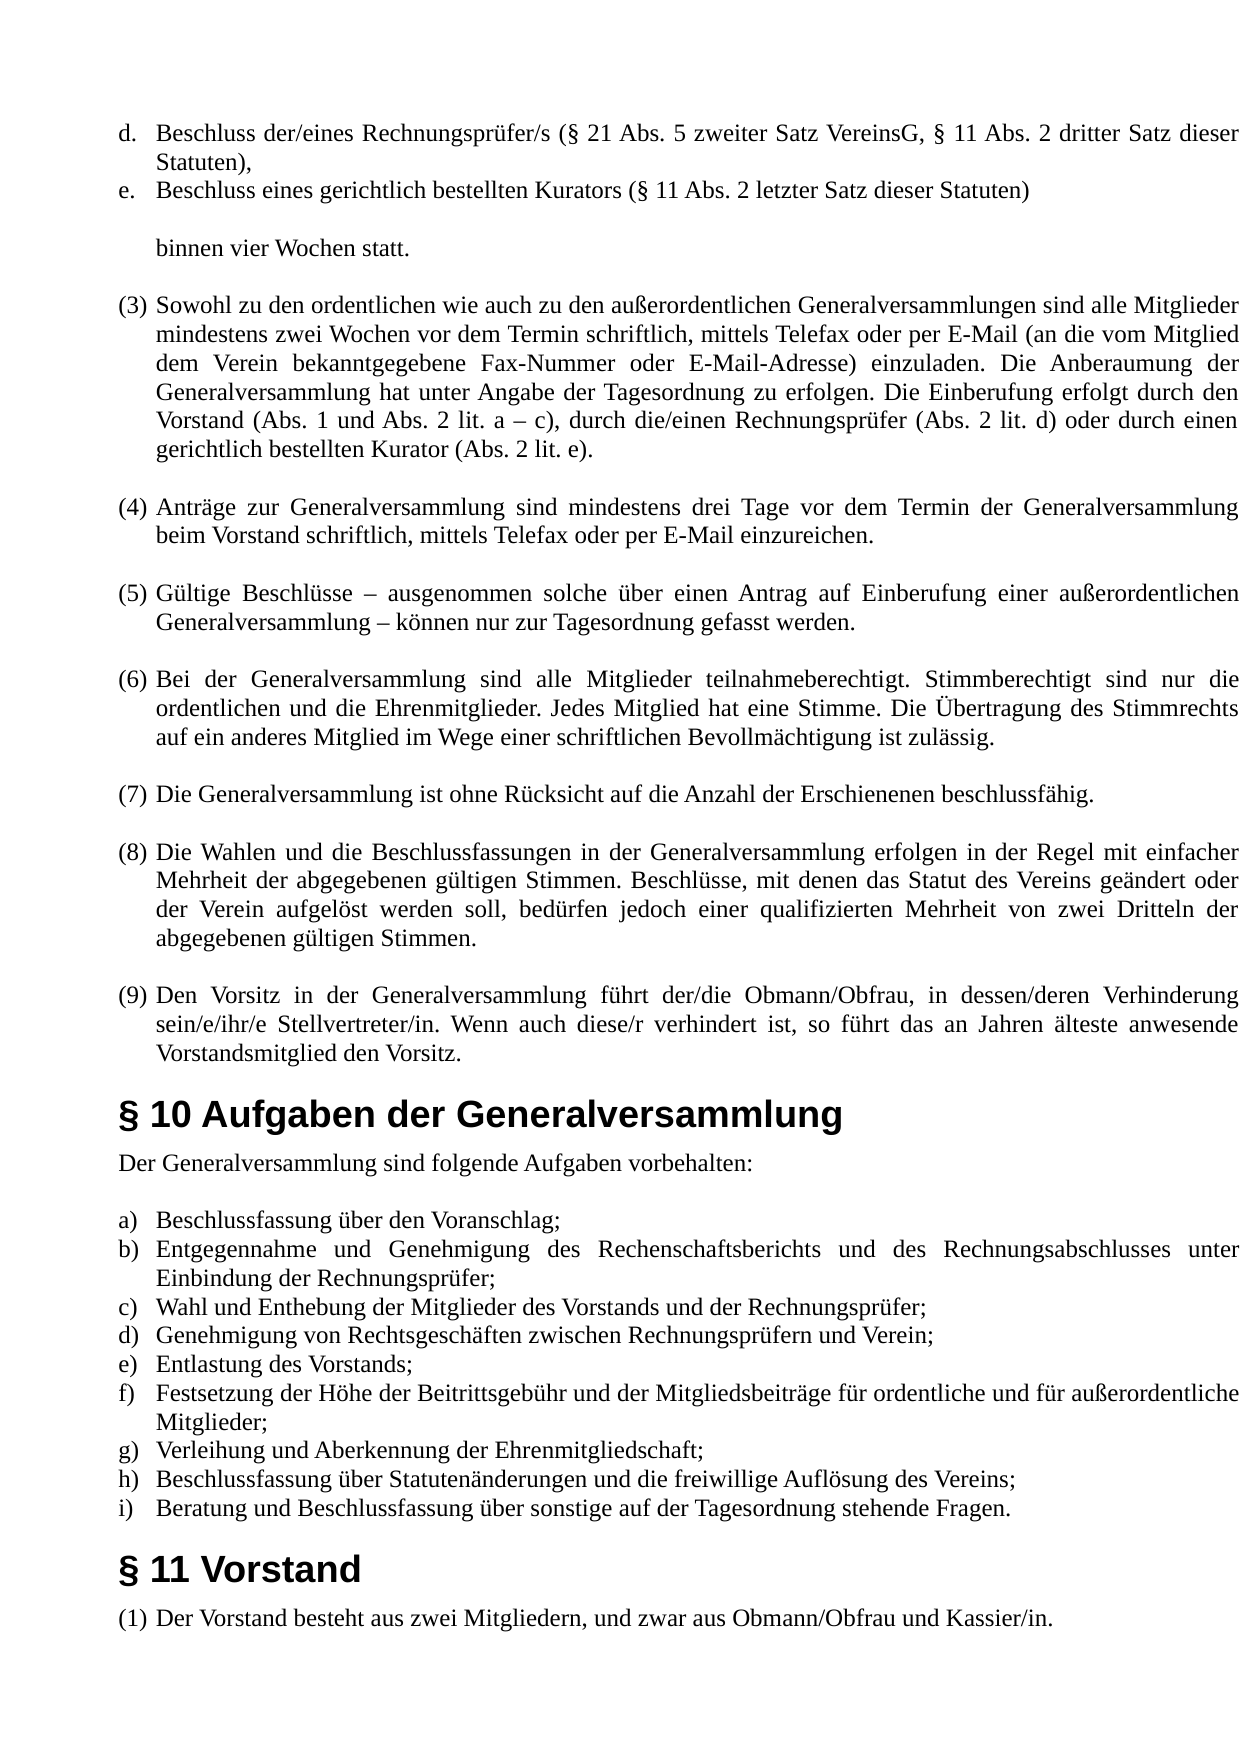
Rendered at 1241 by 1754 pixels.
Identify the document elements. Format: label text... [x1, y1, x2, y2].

list Bei der Generalversammlung sind alle Mitglieder teilnahmeberechtigt. Stimmberechtigt sind nur die ordentlichen und die Ehrenmitglieder. Jedes Mitglied hat eine Stimme. Die Übertragung des Stimmrechts auf ein anderes Mitglied im Wege einer schriftlichen Bevollmächtigung ist zulässig. [118, 664, 1240, 751]
list Wahl und Enthebung der Mitglieder des Vorstands und der Rechnungsprüfer; [118, 1292, 1240, 1321]
list Sowohl zu den ordentlichen wie auch zu den außerordentlichen Generalversammlungen sind alle Mitglieder mindestens zwei Wochen vor dem Termin schriftlich, mittels Telefax oder per E-Mail (an die vom Mitglied dem Verein bekanntgegebene Fax-Nummer oder E-Mail-Adresse) einzuladen. Die Anberaumung der Generalversammlung hat unter Angabe der Tagesordnung zu erfolgen. Die Einberufung erfolgt durch den Vorstand (Abs. 1 und Abs. 2 lit. a – c), durch die/einen Rechnungsprüfer (Abs. 2 lit. d) oder durch einen gerichtlich bestellten Kurator (Abs. 2 lit. e). [118, 291, 1240, 463]
list Verleihung und Aberkennung der Ehrenmitgliedschaft; [118, 1436, 1240, 1464]
list Entgegennahme und Genehmigung des Rechenschaftsberichts und des Rechnungsabschlusses unter Einbindung der Rechnungsprüfer; [118, 1234, 1240, 1292]
subtitle § 10 Aufgaben der Generalversammlung [118, 1092, 1240, 1136]
list Der Vorstand besteht aus zwei Mitgliedern, und zwar aus Obmann/Obfrau und Kassier/in. [118, 1603, 1240, 1632]
list Den Vorsitz in der Generalversammlung führt der/die Obmann/Obfrau, in dessen/deren Verhinderung sein/e/ihr/e Stellvertreter/in. Wenn auch diese/r verhindert ist, so führt das an Jahren älteste anwesende Vorstandsmitglied den Vorsitz. [118, 981, 1240, 1067]
list Beschlussfassung über den Voranschlag; [118, 1206, 1240, 1234]
list Festsetzung der Höhe der Beitrittsgebühr und der Mitgliedsbeiträge für ordentliche und für außerordentliche Mitglieder; [118, 1378, 1240, 1436]
list Gültige Beschlüsse – ausgenommen solche über einen Antrag auf Einberufung einer außerordentlichen Generalversammlung – können nur zur Tagesordnung gefasst werden. [118, 578, 1240, 636]
list Anträge zur Generalversammlung sind mindestens drei Tage vor dem Termin der Generalversammlung beim Vorstand schriftlich, mittels Telefax oder per E-Mail einzureichen. [118, 492, 1240, 549]
text binnen vier Wochen statt. [156, 233, 1240, 262]
list Beschlussfassung über Statutenänderungen und die freiwillige Auflösung des Vereins; [118, 1464, 1240, 1493]
list Genehmigung von Rechtsgeschäften zwischen Rechnungsprüfern und Verein; [118, 1321, 1240, 1349]
list Die Generalversammlung ist ohne Rücksicht auf die Anzahl der Erschienenen beschlussfähig. [118, 779, 1240, 808]
text Der Generalversammlung sind folgende Aufgaben vorbehalten: [118, 1148, 1240, 1177]
list Die Wahlen und die Beschlussfassungen in der Generalversammlung erfolgen in der Regel mit einfacher Mehrheit der abgegebenen gültigen Stimmen. Beschlüsse, mit denen das Statut des Vereins geändert oder der Verein aufgelöst werden soll, bedürfen jedoch einer qualifizierten Mehrheit von zwei Dritteln der abgegebenen gültigen Stimmen. [118, 837, 1240, 952]
list Beschluss der/eines Rechnungsprüfer/s (§ 21 Abs. 5 zweiter Satz VereinsG, § 11 Abs. 2 dritter Satz dieser Statuten), [118, 118, 1240, 176]
subtitle § 11 Vorstand [118, 1547, 1240, 1590]
list Beschluss eines gerichtlich bestellten Kurators (§ 11 Abs. 2 letzter Satz dieser Statuten) [118, 176, 1240, 204]
list Beratung und Beschlussfassung über sonstige auf der Tagesordnung stehende Fragen. [118, 1493, 1240, 1522]
list Entlastung des Vorstands; [118, 1349, 1240, 1378]
